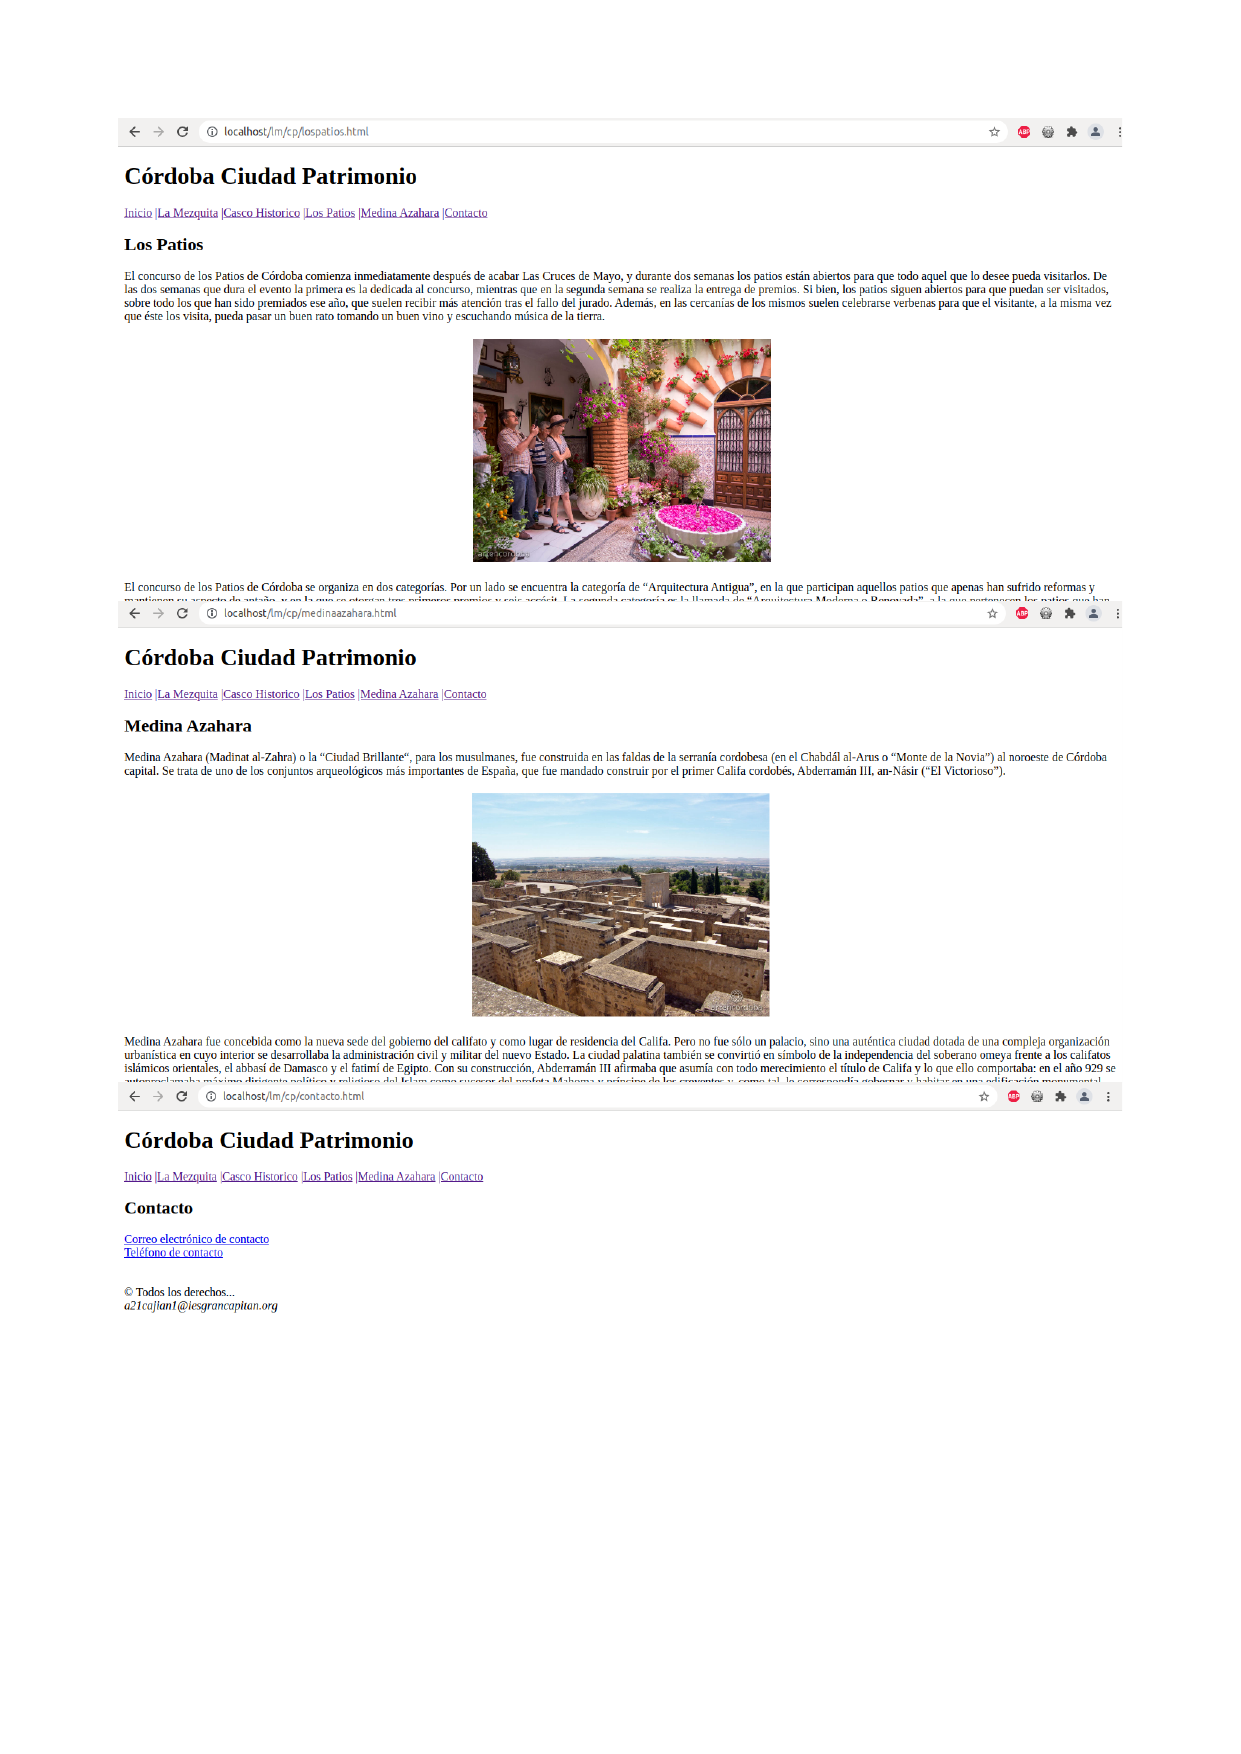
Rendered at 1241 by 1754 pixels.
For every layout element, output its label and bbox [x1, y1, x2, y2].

picture [118, 118, 1123, 1562]
